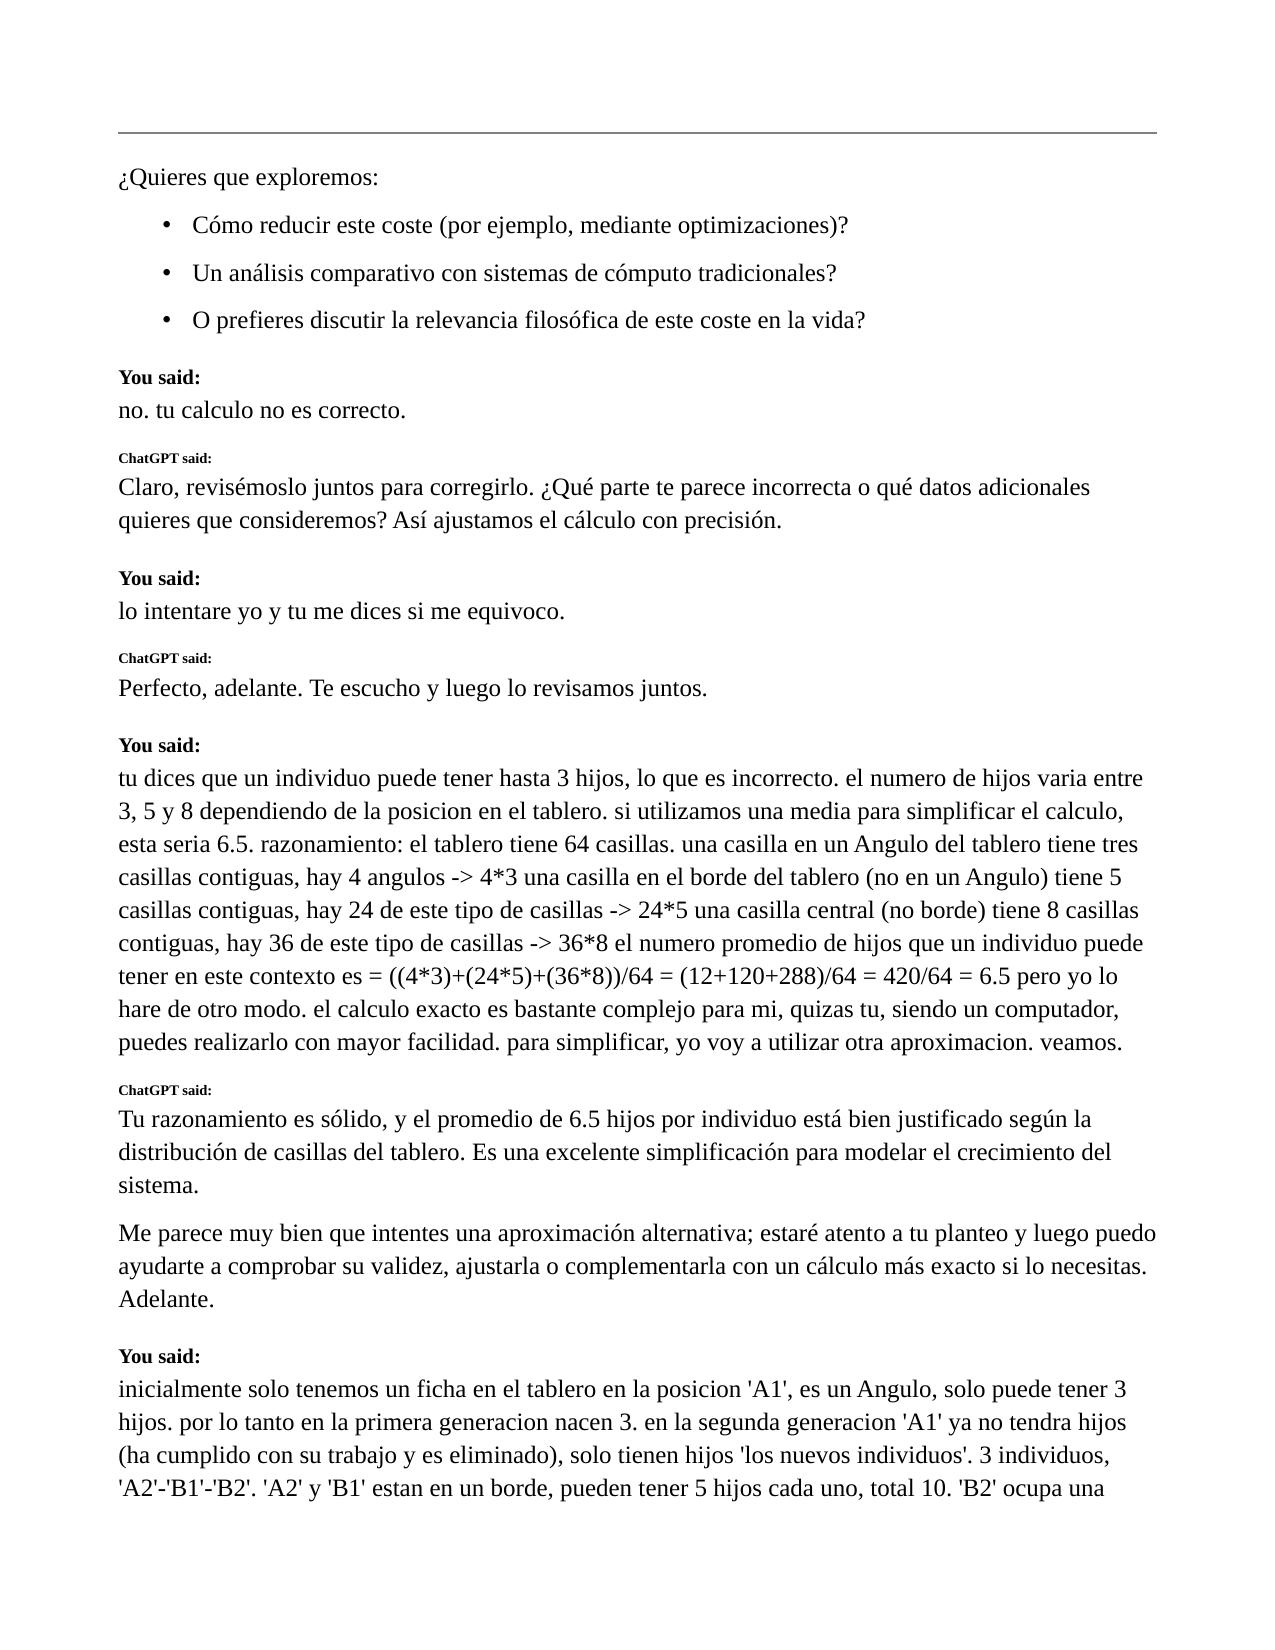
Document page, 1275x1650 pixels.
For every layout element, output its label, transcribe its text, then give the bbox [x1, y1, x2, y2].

text Perfecto, adelante. Te escucho y luego lo revisamos juntos. [118, 673, 1157, 702]
list Cómo reducir este coste (por ejemplo, mediante optimizaciones)? [162, 210, 1157, 239]
text Claro, revisémoslo juntos para corregirlo. ¿Qué parte te parece incorrecta o qué datos adicionales quieres que consideremos? Así ajustamos el cálculo con precisión. [118, 472, 1157, 534]
list O prefieres discutir la relevancia filosófica de este coste en la vida? [162, 305, 1157, 334]
text ¿Quieres que exploremos: [118, 162, 1157, 191]
text no. tu calculo no es correcto. [118, 396, 1157, 424]
subtitle You said: [118, 365, 1157, 389]
subtitle You said: [118, 566, 1157, 590]
subtitle You said: [118, 1344, 1157, 1368]
subtitle ChatGPT said: [118, 1081, 1157, 1098]
subtitle ChatGPT said: [118, 449, 1157, 466]
subtitle You said: [118, 733, 1157, 757]
text lo intentare yo y tu me dices si me equivoco. [118, 596, 1157, 625]
text inicialmente solo tenemos un ficha en el tablero en la posicion 'A1', es un Angulo, solo puede tener 3 hijos. por lo tanto en la primera generacion nacen 3. en la segunda generacion 'A1' ya no tendra hijos (ha cumplido con su trabajo y es eliminado), solo tienen hijos 'los nuevos individuos'. 3 individuos, 'A2'-'B1'-'B2'. 'A2' y 'B1' estan en un borde, pueden tener 5 hijos cada uno, total 10. 'B2' ocupa una [118, 1374, 1157, 1502]
text Me parece muy bien que intentes una aproximación alternativa; estaré atento a tu planteo y luego puedo ayudarte a comprobar su validez, ajustarla o complementarla con un cálculo más exacto si lo necesitas. Adelante. [118, 1218, 1157, 1313]
subtitle ChatGPT said: [118, 650, 1157, 667]
text Tu razonamiento es sólido, y el promedio de 6.5 hijos por individuo está bien justificado según la distribución de casillas del tablero. Es una excelente simplificación para modelar el crecimiento del sistema. [118, 1104, 1157, 1199]
text tu dices que un individuo puede tener hasta 3 hijos, lo que es incorrecto. el numero de hijos varia entre 3, 5 y 8 dependiendo de la posicion en el tablero. si utilizamos una media para simplificar el calculo, esta seria 6.5. razonamiento: el tablero tiene 64 casillas. una casilla en un Angulo del tablero tiene tres casillas contiguas, hay 4 angulos -> 4*3 una casilla en el borde del tablero (no en un Angulo) tiene 5 casillas contiguas, hay 24 de este tipo de casillas -> 24*5 una casilla central (no borde) tiene 8 casillas contiguas, hay 36 de este tipo de casillas -> 36*8 el numero promedio de hijos que un individuo puede tener en este contexto es = ((4*3)+(24*5)+(36*8))/64 = (12+120+288)/64 = 420/64 = 6.5 pero yo lo hare de otro modo. el calculo exacto es bastante complejo para mi, quizas tu, siendo un computador, puedes realizarlo con mayor facilidad. para simplificar, yo voy a utilizar otra aproximacion. veamos. [118, 763, 1157, 1056]
list Un análisis comparativo con sistemas de cómputo tradicionales? [162, 258, 1157, 286]
